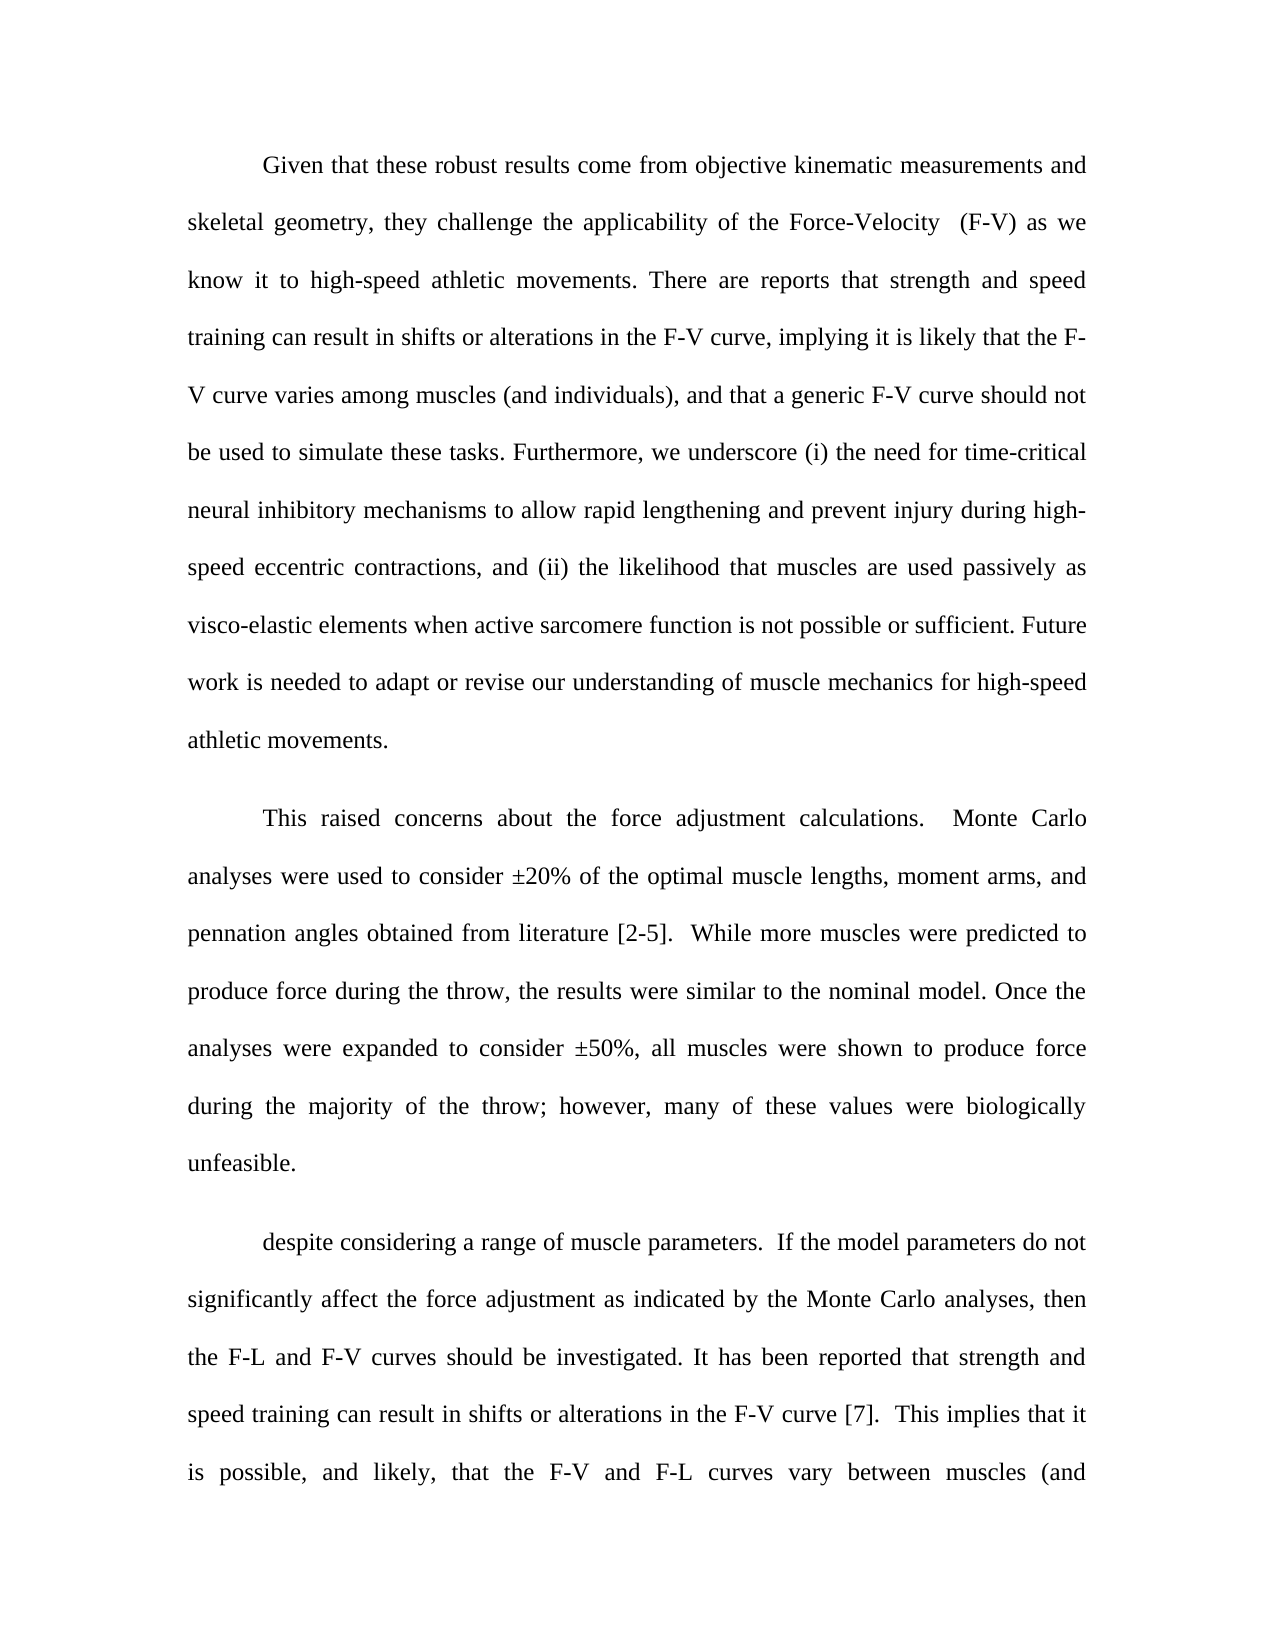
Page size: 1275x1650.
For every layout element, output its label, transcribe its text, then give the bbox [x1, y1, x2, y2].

text Given that these robust results come from objective kinematic measurements and skeletal geometry, they challenge the applicability of the Force-Velocity (F-V) as we know it to high-speed athletic movements. There are reports that strength and speed training can result in shifts or alterations in the F-V curve, implying it is likely that the F-V curve varies among muscles (and individuals), and that a generic F-V curve should not be used to simulate these tasks. Furthermore, we underscore (i) the need for time-critical neural inhibitory mechanisms to allow rapid lengthening and prevent injury during high-speed eccentric contractions, and (ii) the likelihood that muscles are used passively as visco-elastic elements when active sarcomere function is not possible or sufficient. Future work is needed to adapt or revise our understanding of muscle mechanics for high-speed athletic movements. [187, 150, 1087, 754]
text despite considering a range of muscle parameters. If the model parameters do not significantly affect the force adjustment as indicated by the Monte Carlo analyses, then the F-L and F-V curves should be investigated. It has been reported that strength and speed training can result in shifts or alterations in the F-V curve [7]. This implies that it is possible, and likely, that the F-V and F-L curves vary between muscles (and [187, 1227, 1087, 1485]
text This raised concerns about the force adjustment calculations. Monte Carlo analyses were used to consider ±20% of the optimal muscle lengths, moment arms, and pennation angles obtained from literature [2-5]. While more muscles were predicted to produce force during the throw, the results were similar to the nominal model. Once the analyses were expanded to consider ±50%, all muscles were shown to produce force during the majority of the throw; however, many of these values were biologically unfeasible. [187, 803, 1087, 1177]
